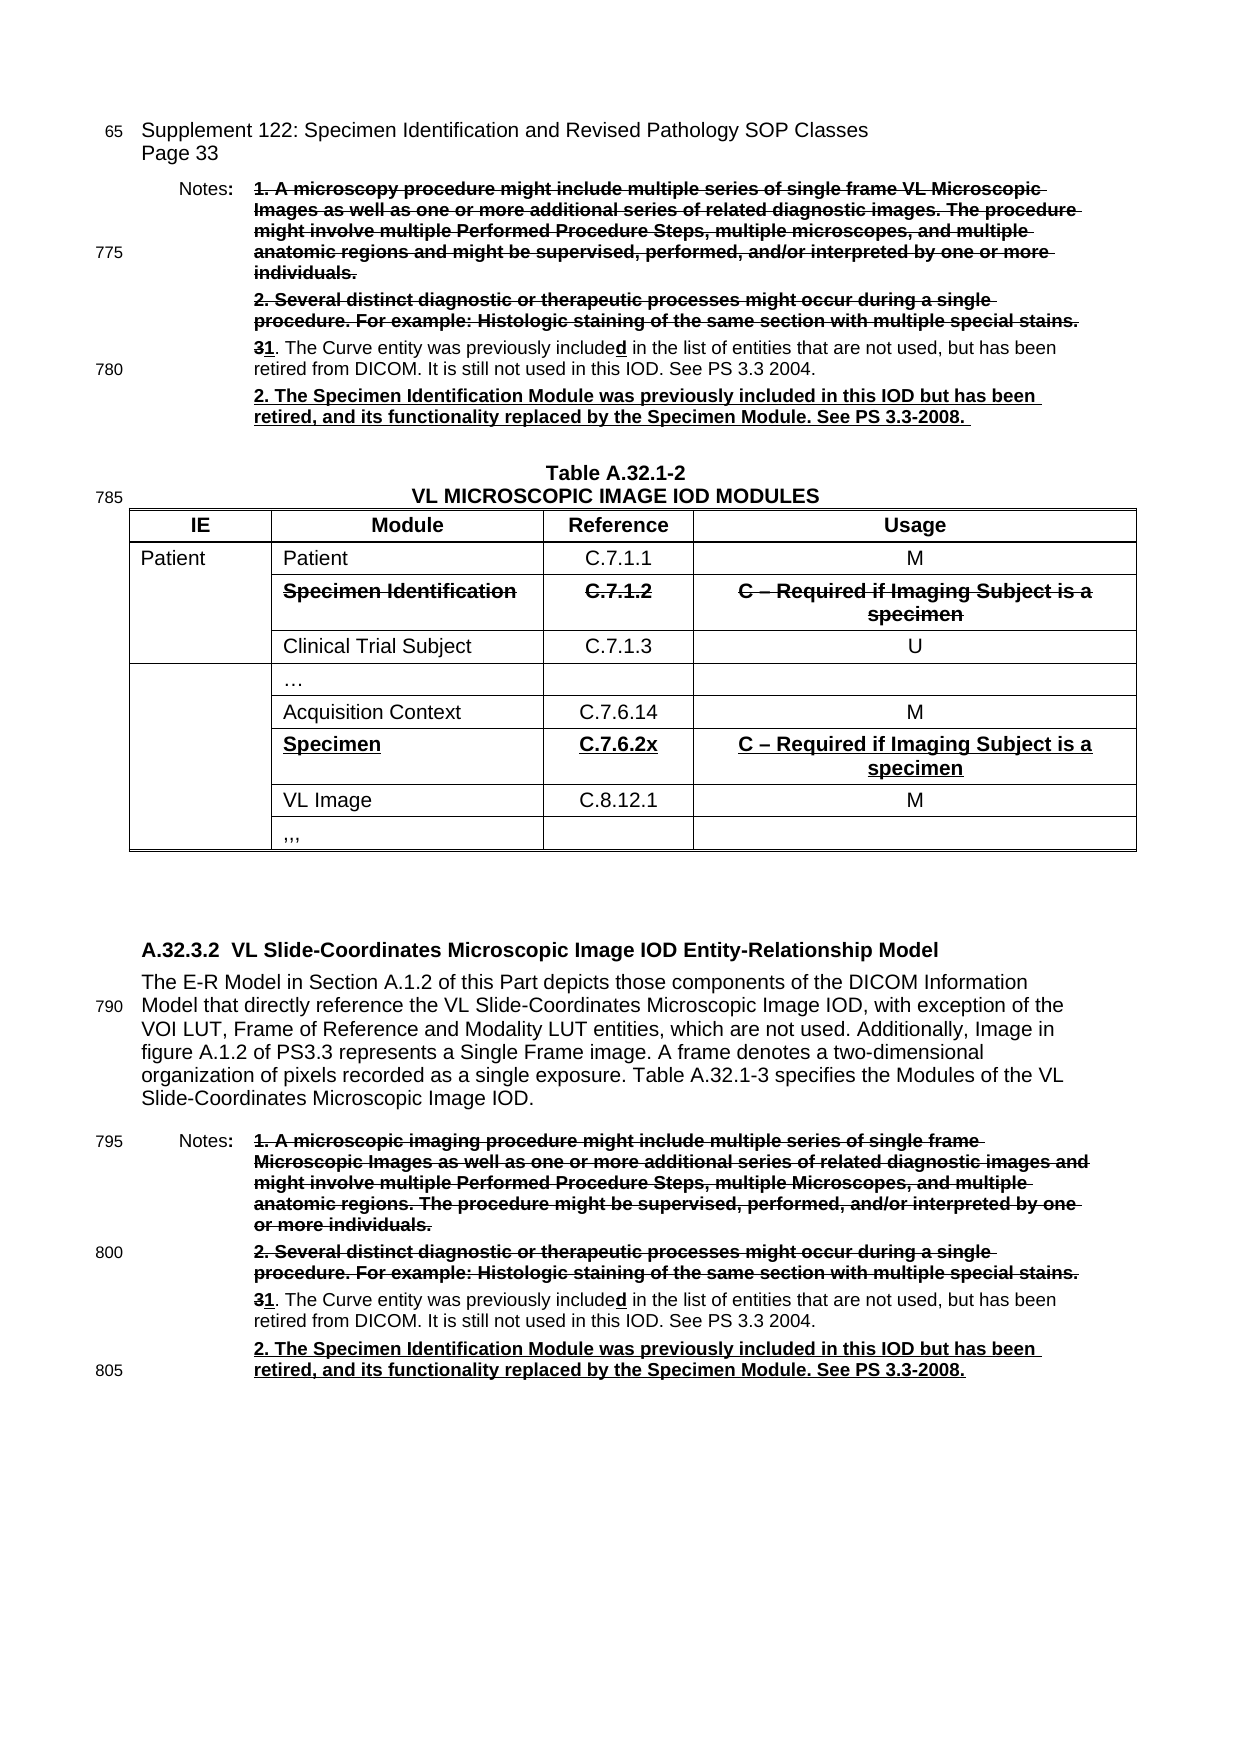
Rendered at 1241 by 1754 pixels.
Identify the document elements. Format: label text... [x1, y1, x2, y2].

table_cell C.8.12.1 [544, 785, 693, 816]
table_cell C.7.6.2x [544, 729, 693, 783]
table_cell C – Required if Imaging Subject is a specimen [694, 729, 1136, 783]
table_cell [130, 784, 271, 816]
table_cell M [694, 696, 1136, 728]
text 2. Several distinct diagnostic or therapeutic processes might occur during a single procedure. For example: Histologic staining of the same section with multiple special stains. [253, 1242, 1091, 1284]
table_cell M [694, 543, 1136, 574]
table_cell Clinical Trial Subject [272, 631, 543, 662]
text 2. Several distinct diagnostic or therapeutic processes might occur during a single procedure. For example: Histologic staining of the same section with multiple special stains. [253, 289, 1091, 331]
table_cell Specimen Identification [272, 575, 543, 630]
table_cell [694, 817, 1136, 849]
table_cell [130, 816, 271, 849]
text 31. The Curve entity was previously included in the list of entities that are not used, but has been retired from DICOM. It is still not used in this IOD. See PS 3.3 2004. [253, 338, 1091, 379]
table_cell U [694, 631, 1136, 662]
table_cell [544, 664, 693, 695]
table_cell [694, 664, 1136, 695]
table_cell [544, 817, 693, 849]
text The E-R Model in Section A.1.2 of this Part depicts those components of the DICOM Information Model that directly reference the VL Slide-Coordinates Microscopic Image IOD, with exception of the VOI LUT, Frame of Reference and Modality LUT entities, which are not used. Additionally, Image in figure A.1.2 of PS3.3 represents a Single Frame image. A frame denotes a two-dimensional organization of pixels recorded as a single exposure. Table A.32.1-3 specifies the Modules of the VL Slide-Coordinates Microscopic Image IOD. [141, 971, 1090, 1110]
text 31. The Curve entity was previously included in the list of entities that are not used, but has been retired from DICOM. It is still not used in this IOD. See PS 3.3 2004. [253, 1290, 1091, 1332]
table_cell C.7.1.2 [544, 575, 693, 630]
text 2. The Specimen Identification Module was previously included in this IOD but has been retired, and its functionality replaced by the Specimen Module. See PS 3.3-2008. [253, 1338, 1091, 1380]
subtitle A.32.3.2 VL Slide-Coordinates Microscopic Image IOD Entity-Relationship Model [141, 939, 1090, 962]
table_cell C.7.6.14 [544, 696, 693, 728]
table_cell ,,, [272, 817, 543, 849]
table_header Usage [694, 511, 1136, 541]
text Notes: 1. A microscopic imaging procedure might include multiple series of single frame Microscopic Images as well as one or more additional series of related diagnostic images and might involve multiple Performed Procedure Steps, multiple Microscopes, and multiple anatomic regions. The procedure might be supervised, performed, and/or interpreted by one or more individuals. [178, 1131, 1091, 1236]
table_cell [130, 630, 271, 662]
table_cell C – Required if Imaging Subject is a specimen [694, 575, 1136, 630]
table_cell M [694, 785, 1136, 816]
table_cell VL Image [272, 785, 543, 816]
table_header Module [272, 511, 543, 541]
table_cell C.7.1.1 [544, 543, 693, 574]
table_cell Acquisition Context [272, 696, 543, 728]
text Notes: 1. A microscopy procedure might include multiple series of single frame VL Microscopic Images as well as one or more additional series of related diagnostic images. The procedure might involve multiple Performed Procedure Steps, multiple microscopes, and multiple anatomic regions and might be supervised, performed, and/or interpreted by one or more individuals. [178, 178, 1091, 283]
table_cell [130, 728, 271, 783]
text 2. The Specimen Identification Module was previously included in this IOD but has been retired, and its functionality replaced by the Specimen Module. See PS 3.3-2008. [253, 386, 1091, 428]
table_cell [130, 574, 271, 630]
title Table A.32.1-2 VL Microscopic IMAGE IOD MODULES [141, 461, 1090, 507]
table_cell … [272, 664, 543, 695]
table_cell Patient [272, 543, 543, 574]
table_cell C.7.1.3 [544, 631, 693, 662]
table_cell [130, 664, 271, 695]
table_cell Patient [130, 543, 271, 574]
table_header IE [130, 511, 271, 541]
table_cell Specimen [272, 729, 543, 783]
table_header Reference [544, 511, 693, 541]
table_cell [130, 695, 271, 728]
